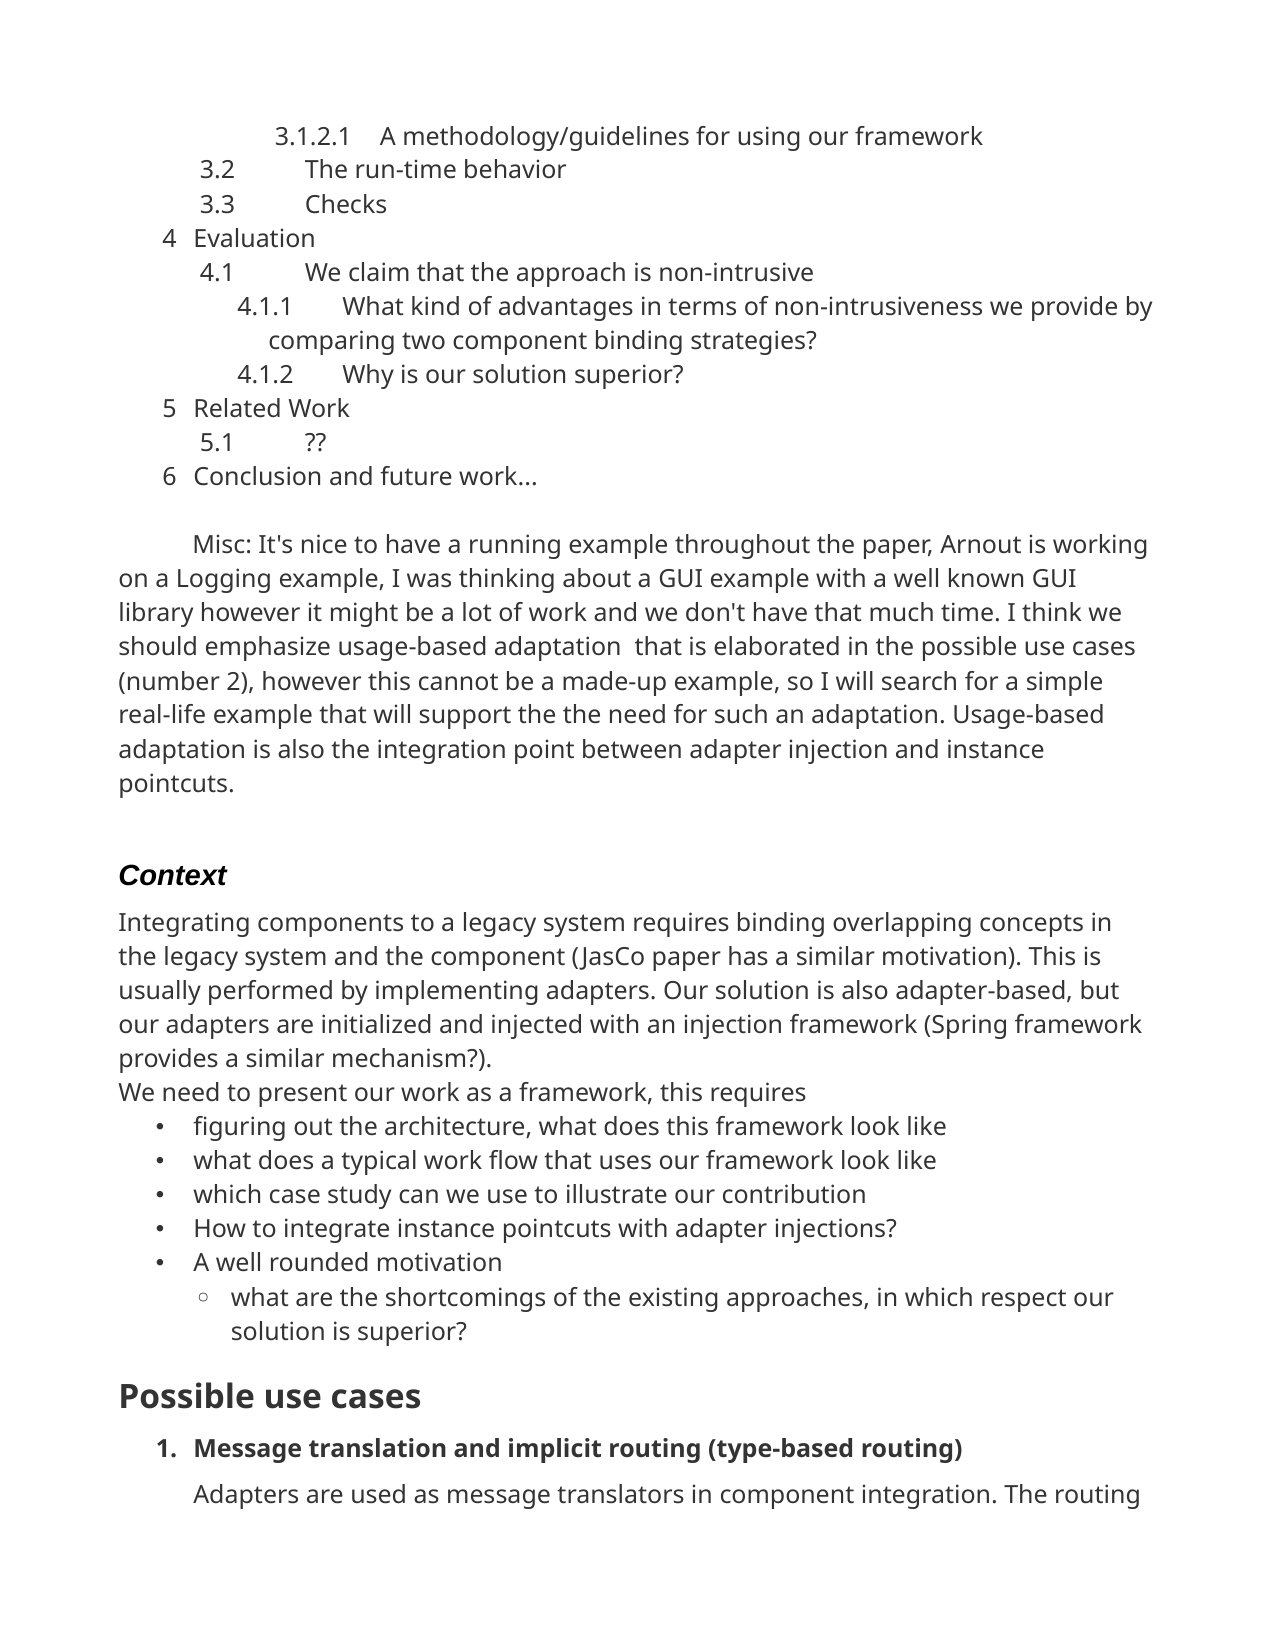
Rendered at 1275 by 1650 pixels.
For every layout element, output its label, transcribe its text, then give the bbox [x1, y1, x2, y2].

subtitle Possible use cases [118, 1372, 1157, 1418]
list A methodology/guidelines for using our framework [268, 118, 1157, 152]
list What kind of advantages in terms of non-intrusiveness we provide by comparing two component binding strategies? [231, 288, 1157, 357]
list Checks [193, 186, 1157, 220]
list what are the shortcomings of the existing approaches, in which respect our solution is superior? [193, 1279, 1157, 1347]
text We need to present our work as a framework, this requires [118, 1075, 1157, 1109]
list which case study can we use to illustrate our contribution [156, 1177, 1157, 1211]
list Conclusion and future work... [156, 459, 1157, 493]
list A well rounded motivation [156, 1245, 1157, 1279]
subtitle Context [118, 858, 1157, 892]
list The run-time behavior [193, 152, 1157, 186]
list ?? [193, 425, 1157, 459]
list Evaluation [156, 220, 1157, 254]
list How to integrate instance pointcuts with adapter injections? [156, 1211, 1157, 1245]
list Why is our solution superior? [231, 357, 1157, 391]
list Message translation and implicit routing (type-based routing) [156, 1431, 1157, 1464]
list Related Work [156, 391, 1157, 425]
text Integrating components to a legacy system requires binding overlapping concepts in the legacy system and the component (JasCo paper has a similar motivation). This is usually performed by implementing adapters. Our solution is also adapter-based, but our adapters are initialized and injected with an injection framework (Spring framework provides a similar mechanism?). [118, 904, 1157, 1075]
list We claim that the approach is non-intrusive [193, 254, 1157, 288]
text Misc: It's nice to have a running example throughout the paper, Arnout is working on a Logging example, I was thinking about a GUI example with a well known GUI library however it might be a lot of work and we don't have that much time. I think we should emphasize usage-based adaptation that is elaborated in the possible use cases (number 2), however this cannot be a made-up example, so I will search for a simple real-life example that will support the the need for such an adaptation. Usage-based adaptation is also the integration point between adapter injection and instance pointcuts. [118, 527, 1157, 799]
list Adapters are used as message translators in component integration. The routing [156, 1477, 1157, 1511]
list what does a typical work flow that uses our framework look like [156, 1143, 1157, 1177]
list figuring out the architecture, what does this framework look like [156, 1109, 1157, 1143]
